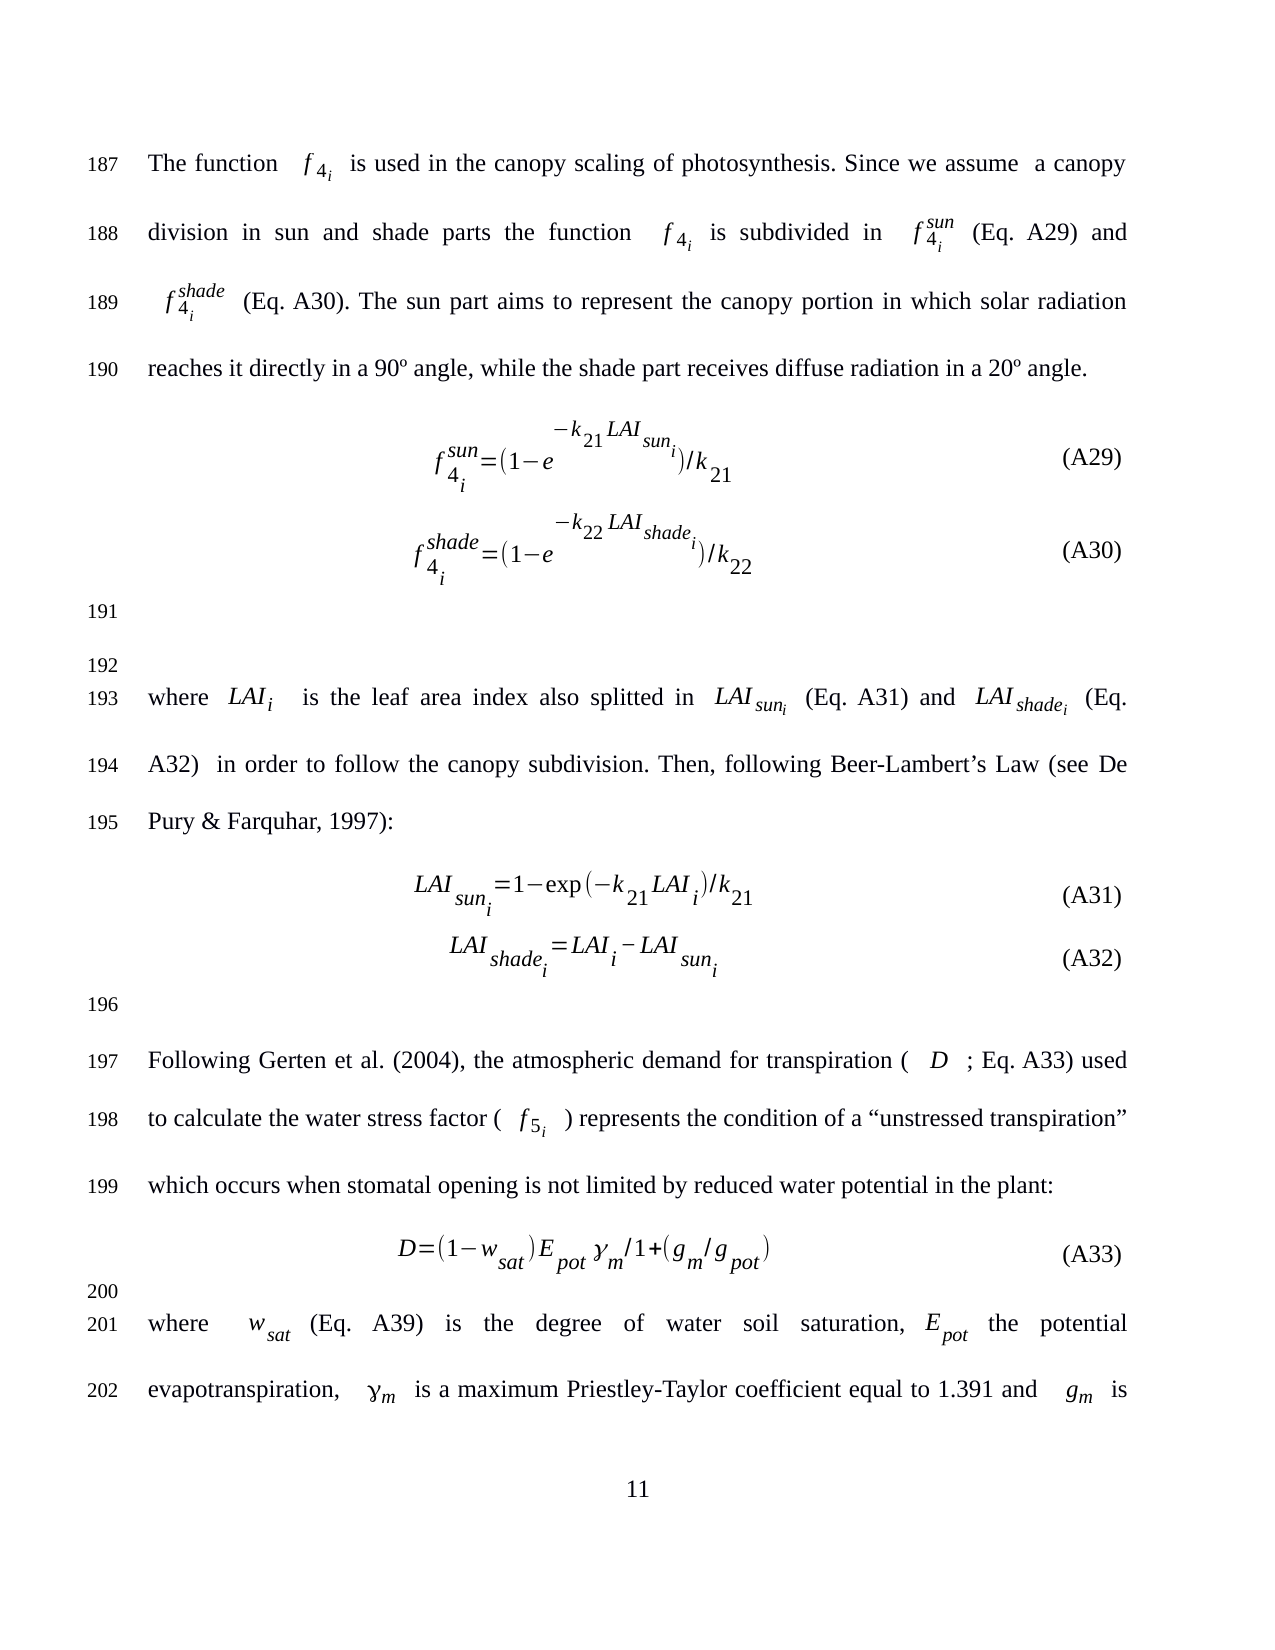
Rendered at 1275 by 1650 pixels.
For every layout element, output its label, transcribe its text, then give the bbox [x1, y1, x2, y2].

text where (Eq. A39) is the degree of water soil saturation,the potential evapotranspiration, is a maximum Priestley-Taylor coefficient equal to 1.391 and is the upscaling of stomatal conductance to canopy with value equal to 3.26 mms-1 (Gerten, Schaphoff, Haberlandt, Lucht, & Sitch, 2004). Lastly, (Eq. A34) is the canopy potential conductance when there is no water limitation and is calculated through the minimum stomatal resistance () that is equal to 100: [148, 1308, 1127, 1408]
table_header [148, 503, 1018, 595]
table_header [148, 864, 1018, 926]
text The function is used in the canopy scaling of photosynthesis. Since we assume a canopy division in sun and shade parts the function is subdivided in (Eq. A29) and (Eq. A30). The sun part aims to represent the canopy portion in which solar radiation reaches it directly in a 90º angle, while the shade part receives diffuse radiation in a 20º angle. [148, 148, 1127, 382]
table_header (A33) [1019, 1228, 1127, 1279]
table_header (A29) [1019, 411, 1127, 503]
table_header (A32) [1019, 926, 1127, 988]
text Following Gerten et al. (2004), the atmospheric demand for transpiration (; Eq. A33) used to calculate the water stress factor () represents the condition of a “unstressed transpiration” which occurs when stomatal opening is not limited by reduced water potential in the plant: [148, 1046, 1127, 1199]
table_header [148, 411, 1018, 503]
table_header [148, 926, 1018, 988]
text where is the leaf area index also splitted in(Eq. A31) and(Eq. A32) in order to follow the canopy subdivision. Then, following Beer-Lambert’s Law (see De Pury & Farquhar, 1997): [148, 682, 1127, 835]
table_header [148, 1228, 1018, 1279]
table_header (A30) [1019, 503, 1127, 595]
table_header (A31) [1019, 864, 1127, 926]
